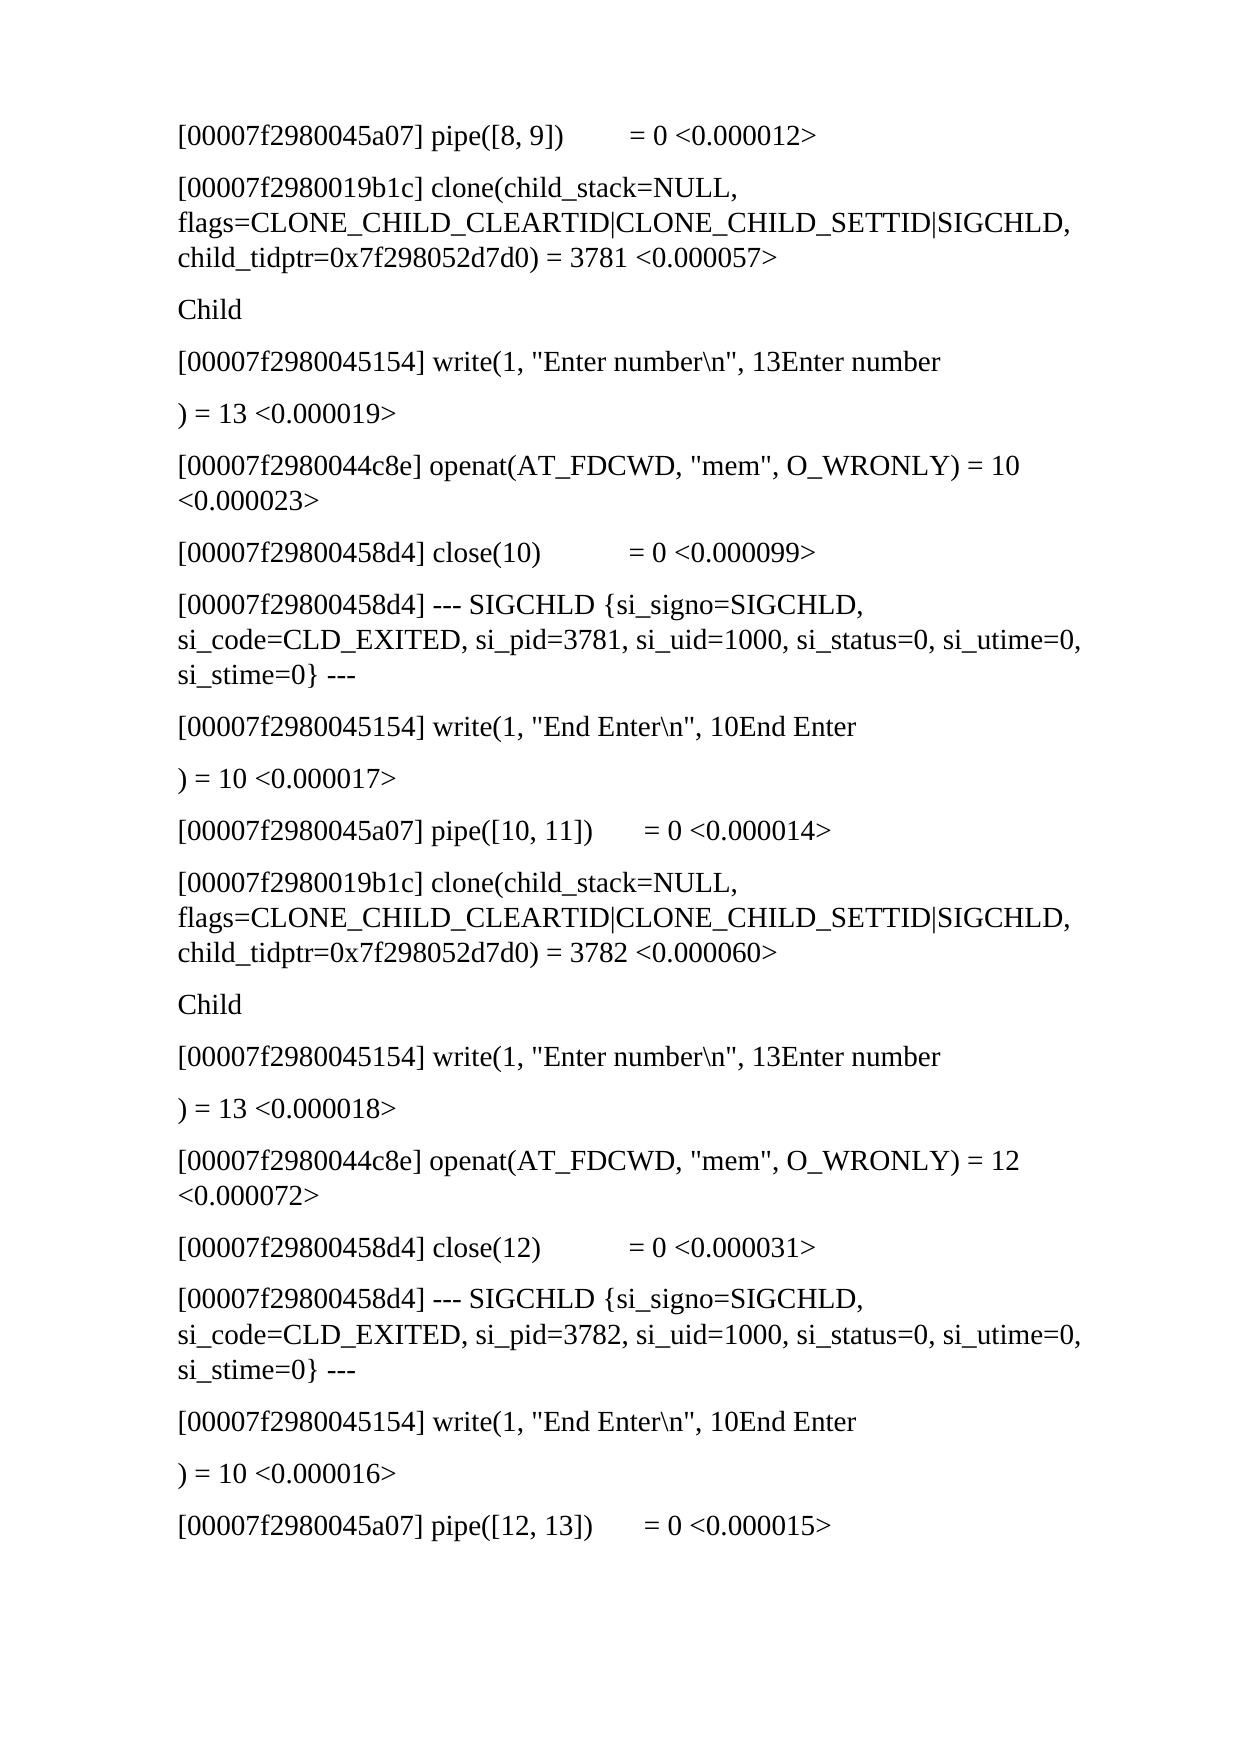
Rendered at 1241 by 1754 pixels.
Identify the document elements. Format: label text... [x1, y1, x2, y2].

text [00007f2980019b1c] clone(child_stack=NULL, flags=CLONE_CHILD_CLEARTID|CLONE_CHILD_SETTID|SIGCHLD, child_tidptr=0x7f298052d7d0) = 3782 <0.000060> [177, 865, 1152, 969]
text [00007f2980045154] write(1, "End Enter\n", 10End Enter [177, 1404, 1152, 1437]
text [00007f2980044c8e] openat(AT_FDCWD, "mem", O_WRONLY) = 10 <0.000023> [177, 448, 1152, 517]
text [00007f29800458d4] --- SIGCHLD {si_signo=SIGCHLD, si_code=CLD_EXITED, si_pid=3782, si_uid=1000, si_status=0, si_utime=0, si_stime=0} --- [177, 1282, 1152, 1386]
text [00007f2980044c8e] openat(AT_FDCWD, "mem", O_WRONLY) = 12 <0.000072> [177, 1143, 1152, 1211]
text [00007f2980045154] write(1, "Enter number\n", 13Enter number [177, 1039, 1152, 1072]
text [00007f2980019b1c] clone(child_stack=NULL, flags=CLONE_CHILD_CLEARTID|CLONE_CHILD_SETTID|SIGCHLD, child_tidptr=0x7f298052d7d0) = 3781 <0.000057> [177, 170, 1152, 274]
text [00007f29800458d4] --- SIGCHLD {si_signo=SIGCHLD, si_code=CLD_EXITED, si_pid=3781, si_uid=1000, si_status=0, si_utime=0, si_stime=0} --- [177, 587, 1152, 691]
text ) = 10 <0.000017> [177, 761, 1152, 794]
text [00007f29800458d4] close(12) = 0 <0.000031> [177, 1230, 1152, 1263]
text Child [177, 292, 1152, 326]
text [00007f29800458d4] close(10) = 0 <0.000099> [177, 535, 1152, 568]
text [00007f2980045a07] pipe([8, 9]) = 0 <0.000012> [177, 118, 1152, 152]
text [00007f2980045154] write(1, "End Enter\n", 10End Enter [177, 709, 1152, 743]
text [00007f2980045a07] pipe([10, 11]) = 0 <0.000014> [177, 813, 1152, 846]
text [00007f2980045a07] pipe([12, 13]) = 0 <0.000015> [177, 1508, 1152, 1541]
text [00007f2980045154] write(1, "Enter number\n", 13Enter number [177, 344, 1152, 378]
text ) = 10 <0.000016> [177, 1456, 1152, 1489]
text Child [177, 987, 1152, 1021]
text ) = 13 <0.000019> [177, 396, 1152, 429]
text ) = 13 <0.000018> [177, 1091, 1152, 1124]
